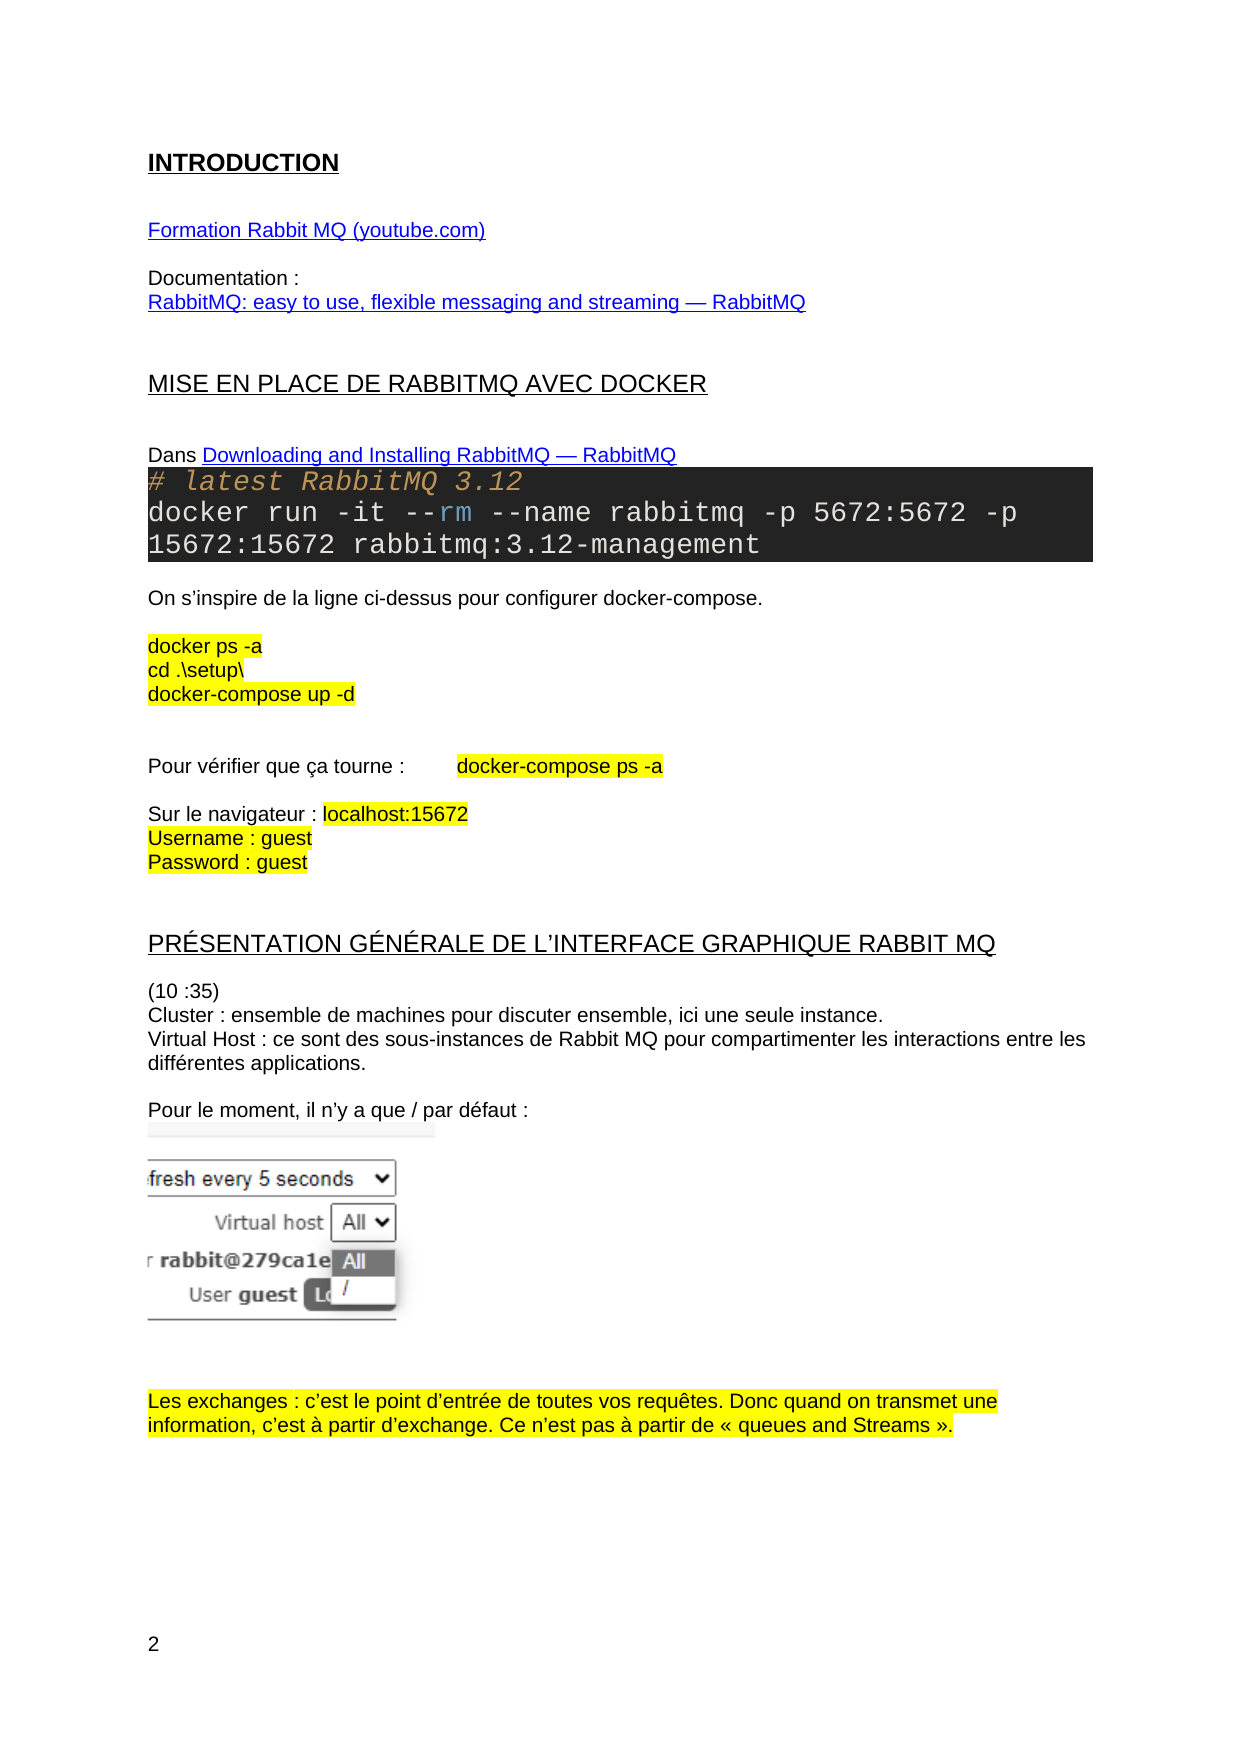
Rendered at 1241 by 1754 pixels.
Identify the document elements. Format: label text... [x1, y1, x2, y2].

text Password : guest [148, 850, 1093, 874]
text Documentation : [148, 266, 1093, 290]
text Username : guest [148, 826, 1093, 850]
subtitle Introduction [148, 148, 1093, 176]
text (10 :35) [148, 978, 1093, 1002]
list On s’inspire de la ligne ci-dessus pour configurer docker-compose. [148, 586, 1093, 610]
subtitle Mise en place de RabbitMQ avec Docker [148, 369, 1093, 398]
text Cluster : ensemble de machines pour discuter ensemble, ici une seule instance. [148, 1002, 1093, 1026]
text Formation Rabbit MQ (youtube.com) [148, 218, 1093, 242]
text Dans Downloading and Installing RabbitMQ — RabbitMQ [148, 443, 1093, 467]
text docker-compose up -d [148, 682, 1093, 706]
text Pour vérifier que ça tourne : docker-compose ps -a [148, 754, 1093, 778]
text # latest RabbitMQ 3.12 [148, 467, 1093, 498]
text Virtual Host : ce sont des sous-instances de Rabbit MQ pour compartimenter les interactions entre les différentes applications. [148, 1026, 1093, 1074]
text Sur le navigateur : localhost:15672 [148, 802, 1093, 826]
text cd .\setup\ [148, 658, 1093, 682]
subtitle Présentation générale de l’interface graphique Rabbit MQ [148, 929, 1093, 958]
text docker ps -a [148, 634, 1093, 658]
text RabbitMQ: easy to use, flexible messaging and streaming — RabbitMQ [148, 290, 1093, 314]
text Pour le moment, il n’y a que / par défaut : [148, 1098, 1093, 1122]
text Les exchanges : c’est le point d’entrée de toutes vos requêtes. Donc quand on transmet une information, c’est à partir d’exchange. Ce n’est pas à partir de « queues and Streams ». [148, 1389, 1093, 1437]
picture [147, 1122, 436, 1341]
text docker run -it --rm --name rabbitmq -p 5672:5672 -p 15672:15672 rabbitmq:3.12-management [148, 498, 1093, 562]
